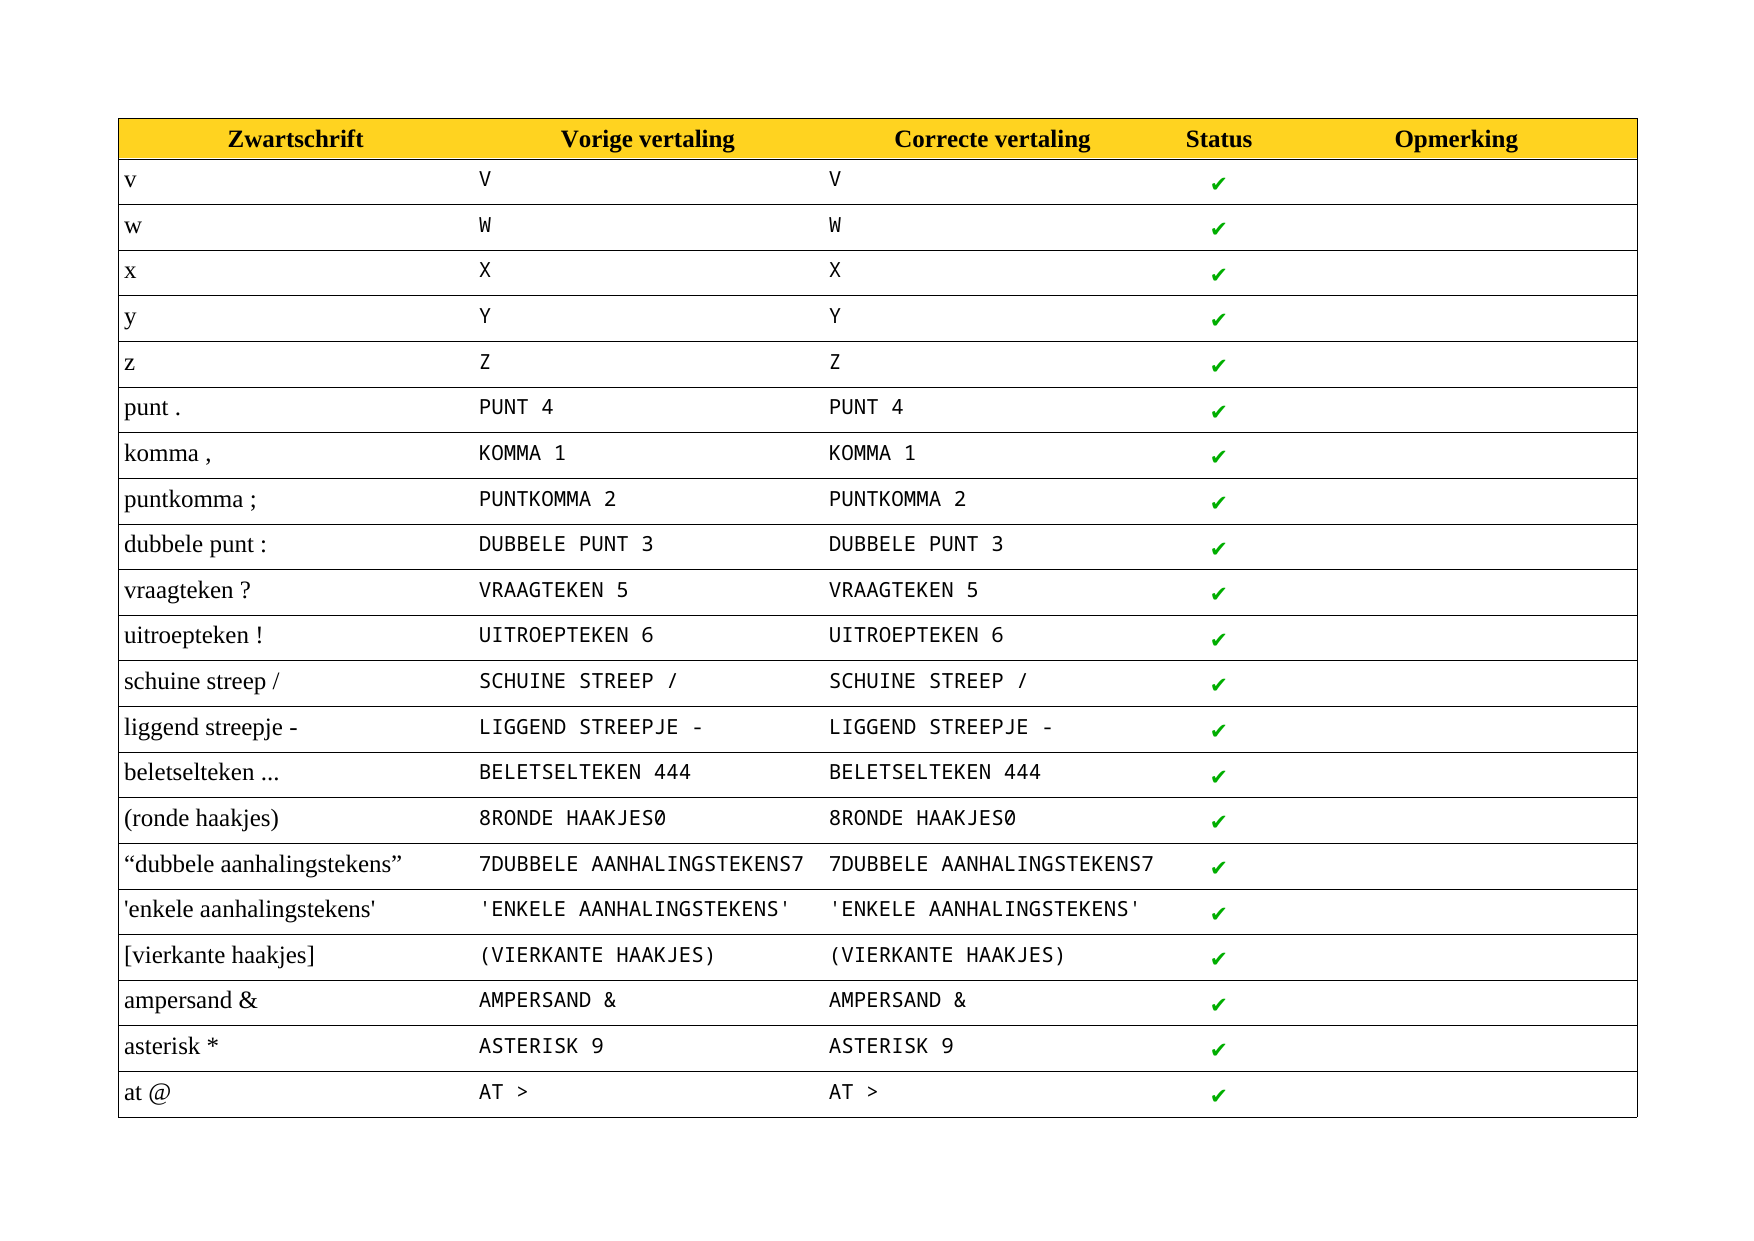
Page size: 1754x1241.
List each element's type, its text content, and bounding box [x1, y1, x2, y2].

table_cell DUBBELE PUNT 3 [823, 525, 1162, 569]
table_cell w [119, 205, 473, 250]
table_cell ✔ [1162, 342, 1276, 387]
table_cell ✔ [1162, 616, 1276, 660]
table_cell DUBBELE PUNT 3 [473, 525, 823, 569]
table_cell ✔ [1162, 707, 1276, 752]
table_header Correcte vertaling [823, 119, 1162, 158]
table_cell ASTERISK 9 [473, 1026, 823, 1071]
table_cell ✔ [1162, 205, 1276, 250]
table_cell ✔ [1162, 935, 1276, 980]
table_cell ✔ [1162, 388, 1276, 432]
table_cell liggend streepje - [119, 707, 473, 752]
table_cell ✔ [1162, 1026, 1276, 1071]
table_cell x [119, 251, 473, 295]
table_cell v [119, 160, 473, 204]
table_cell 7DUBBELE AANHALINGSTEKENS7 [823, 844, 1162, 888]
table_cell [1276, 570, 1637, 615]
table_header Vorige vertaling [473, 119, 823, 158]
table_cell ✔ [1162, 296, 1276, 341]
table_cell Z [823, 342, 1162, 387]
table_cell komma , [119, 433, 473, 478]
table_cell PUNTKOMMA 2 [823, 479, 1162, 523]
table_cell AMPERSAND & [473, 981, 823, 1025]
table_cell 'enkele aanhalingstekens' [119, 890, 473, 934]
table_cell puntkomma ; [119, 479, 473, 523]
table_cell [1276, 525, 1637, 569]
table_cell V [473, 160, 823, 204]
table_header Status [1162, 119, 1276, 158]
table_cell [1276, 616, 1637, 660]
table_cell PUNT 4 [473, 388, 823, 432]
table_cell PUNTKOMMA 2 [473, 479, 823, 523]
table_cell VRAAGTEKEN 5 [823, 570, 1162, 615]
table_cell W [473, 205, 823, 250]
table_cell [1276, 388, 1637, 432]
table_cell [1276, 935, 1637, 980]
table_cell ✔ [1162, 160, 1276, 204]
table_cell Y [823, 296, 1162, 341]
table_cell ✔ [1162, 570, 1276, 615]
table_cell [1276, 160, 1637, 204]
table_cell vraagteken ? [119, 570, 473, 615]
table_cell UITROEPTEKEN 6 [473, 616, 823, 660]
table_cell 8RONDE HAAKJES0 [473, 798, 823, 843]
table_cell [vierkante haakjes] [119, 935, 473, 980]
table_cell [1276, 205, 1637, 250]
table_cell LIGGEND STREEPJE - [473, 707, 823, 752]
table_cell [1276, 342, 1637, 387]
table_cell ✔ [1162, 1072, 1276, 1117]
table_cell asterisk * [119, 1026, 473, 1071]
table_cell 'ENKELE AANHALINGSTEKENS' [473, 890, 823, 934]
table_cell punt . [119, 388, 473, 432]
table_cell PUNT 4 [823, 388, 1162, 432]
table_cell y [119, 296, 473, 341]
table_cell ✔ [1162, 525, 1276, 569]
table_cell ✔ [1162, 890, 1276, 934]
table_cell [1276, 798, 1637, 843]
table_cell (VIERKANTE HAAKJES) [473, 935, 823, 980]
table_cell [1276, 1026, 1637, 1071]
table_cell SCHUINE STREEP / [823, 661, 1162, 706]
table_cell [1276, 433, 1637, 478]
table_cell 'ENKELE AANHALINGSTEKENS' [823, 890, 1162, 934]
table_header Opmerking [1276, 119, 1637, 158]
table_cell AMPERSAND & [823, 981, 1162, 1025]
table_cell 7DUBBELE AANHALINGSTEKENS7 [473, 844, 823, 888]
table_cell uitroepteken ! [119, 616, 473, 660]
table_cell V [823, 160, 1162, 204]
table_header Zwartschrift [119, 119, 473, 158]
table_cell KOMMA 1 [823, 433, 1162, 478]
table_cell dubbele punt : [119, 525, 473, 569]
table_cell [1276, 707, 1637, 752]
table_cell ✔ [1162, 661, 1276, 706]
table_cell ✔ [1162, 753, 1276, 797]
table_cell ✔ [1162, 433, 1276, 478]
table_cell ASTERISK 9 [823, 1026, 1162, 1071]
table_cell ✔ [1162, 798, 1276, 843]
table_cell (ronde haakjes) [119, 798, 473, 843]
table_cell UITROEPTEKEN 6 [823, 616, 1162, 660]
table_cell (VIERKANTE HAAKJES) [823, 935, 1162, 980]
table_cell [1276, 1072, 1637, 1117]
table_cell schuine streep / [119, 661, 473, 706]
table_cell ✔ [1162, 844, 1276, 888]
table_cell SCHUINE STREEP / [473, 661, 823, 706]
table_cell ✔ [1162, 981, 1276, 1025]
table_cell BELETSELTEKEN 444 [823, 753, 1162, 797]
table_cell Z [473, 342, 823, 387]
table_cell [1276, 890, 1637, 934]
table_cell [1276, 479, 1637, 523]
table_cell ✔ [1162, 251, 1276, 295]
table_cell X [823, 251, 1162, 295]
table_cell [1276, 981, 1637, 1025]
table_cell ✔ [1162, 479, 1276, 523]
table_cell KOMMA 1 [473, 433, 823, 478]
table_cell z [119, 342, 473, 387]
table_cell VRAAGTEKEN 5 [473, 570, 823, 615]
table_cell BELETSELTEKEN 444 [473, 753, 823, 797]
table_cell AT > [823, 1072, 1162, 1117]
table_cell ampersand & [119, 981, 473, 1025]
table_cell [1276, 251, 1637, 295]
table_cell [1276, 753, 1637, 797]
table_cell 8RONDE HAAKJES0 [823, 798, 1162, 843]
table_cell “dubbele aanhalingstekens” [119, 844, 473, 888]
table_cell at @ [119, 1072, 473, 1117]
table_cell [1276, 844, 1637, 888]
table_cell Y [473, 296, 823, 341]
table_cell W [823, 205, 1162, 250]
table_cell beletselteken ... [119, 753, 473, 797]
table_cell LIGGEND STREEPJE - [823, 707, 1162, 752]
table_cell X [473, 251, 823, 295]
table_cell AT > [473, 1072, 823, 1117]
table_cell [1276, 661, 1637, 706]
table_cell [1276, 296, 1637, 341]
